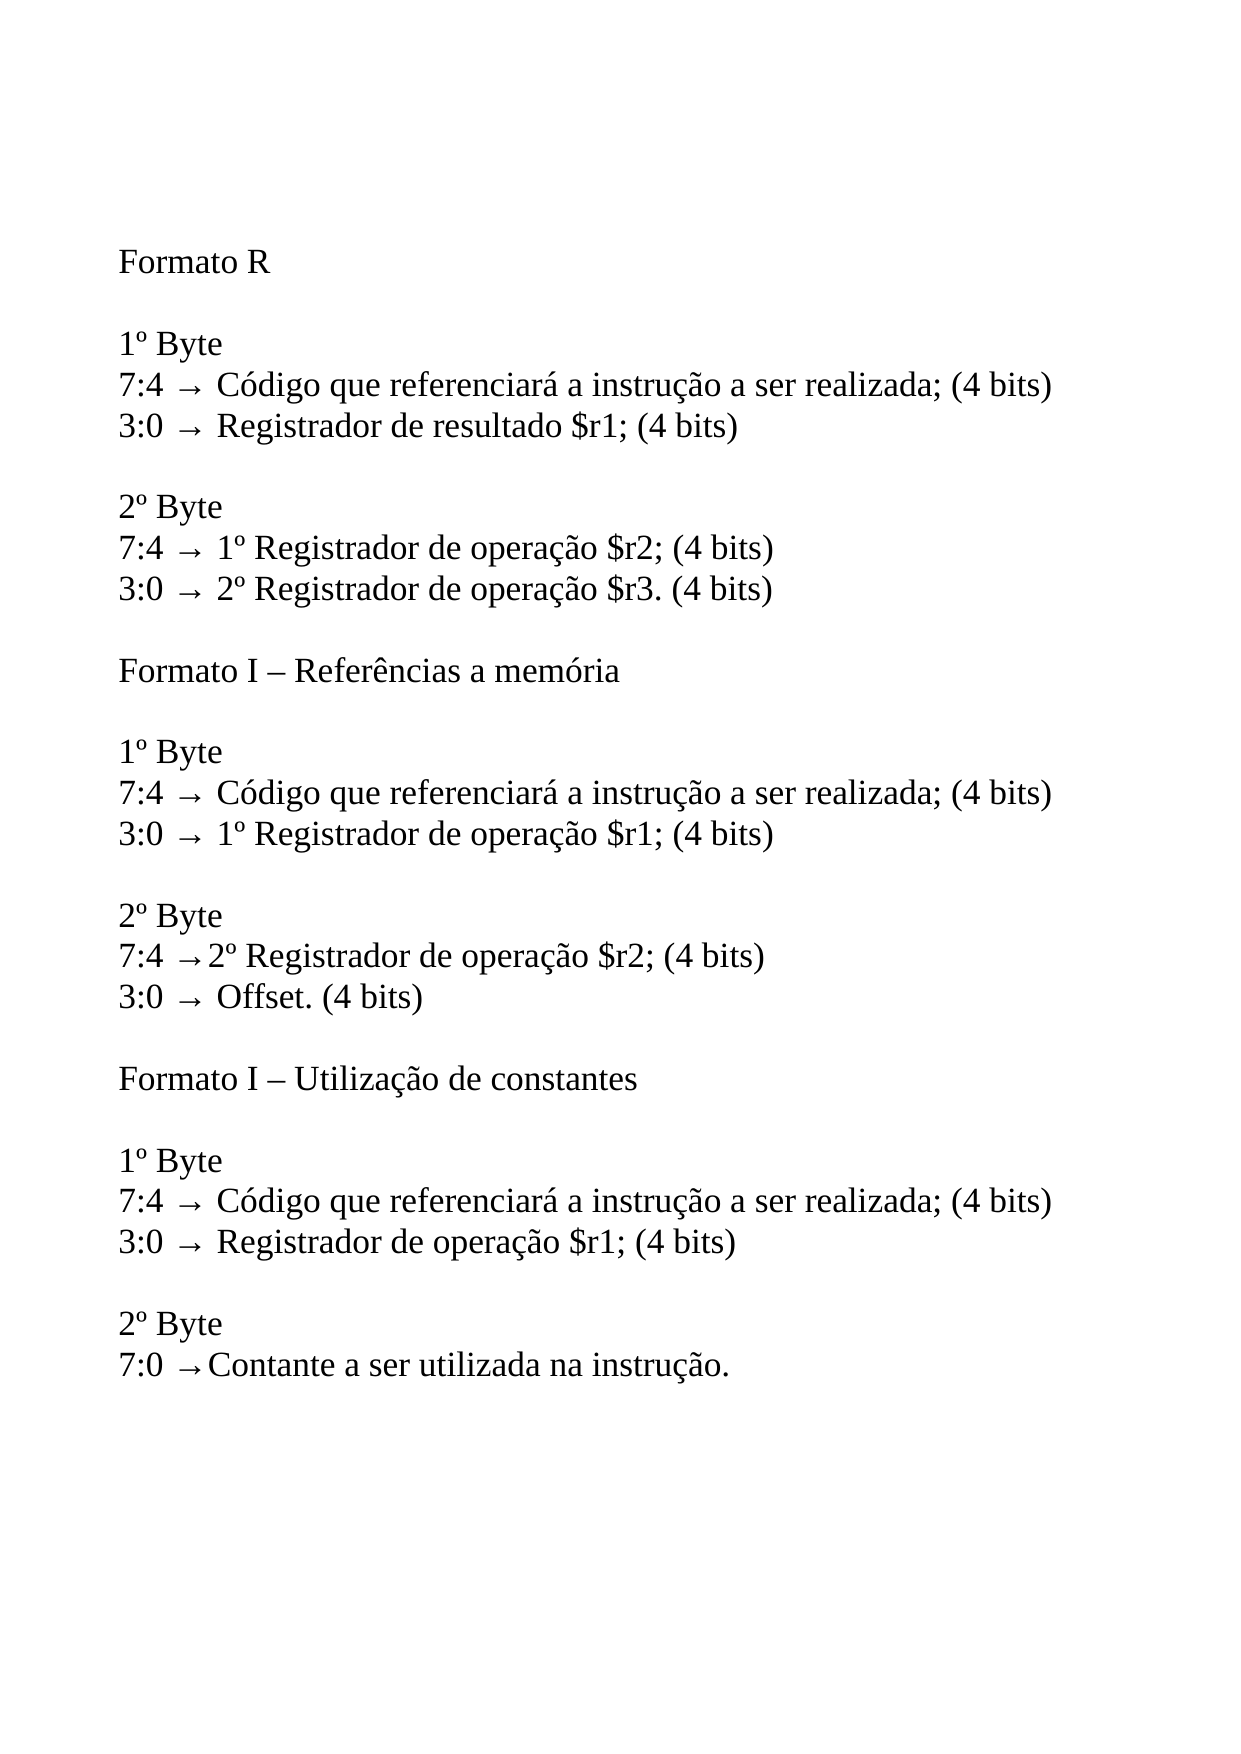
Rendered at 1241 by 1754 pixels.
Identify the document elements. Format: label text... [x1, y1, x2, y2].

text 1º Byte [118, 1139, 1122, 1180]
text 7:4 →2º Registrador de operação $r2; (4 bits) [118, 935, 1122, 976]
text 1º Byte [118, 731, 1122, 771]
text 3:0 → Offset. (4 bits) [118, 976, 1122, 1016]
text Formato I – Referências a memória [118, 649, 1122, 690]
text 3:0 → 2º Registrador de operação $r3. (4 bits) [118, 567, 1122, 608]
text Formato R [118, 241, 1122, 281]
text 3:0 → Registrador de operação $r1; (4 bits) [118, 1221, 1122, 1261]
text 3:0 → 1º Registrador de operação $r1; (4 bits) [118, 812, 1122, 853]
text 7:4 → Código que referenciará a instrução a ser realizada; (4 bits) [118, 771, 1122, 812]
text 1º Byte [118, 322, 1122, 363]
text 7:4 → 1º Registrador de operação $r2; (4 bits) [118, 526, 1122, 567]
text 7:4 → Código que referenciará a instrução a ser realizada; (4 bits) [118, 363, 1122, 404]
text 3:0 → Registrador de resultado $r1; (4 bits) [118, 404, 1122, 445]
text 7:4 → Código que referenciará a instrução a ser realizada; (4 bits) [118, 1180, 1122, 1221]
text Formato I – Utilização de constantes [118, 1057, 1122, 1098]
text 7:0 →Contante a ser utilizada na instrução. [118, 1343, 1122, 1384]
text 2º Byte [118, 894, 1122, 935]
text 2º Byte [118, 486, 1122, 526]
text 2º Byte [118, 1302, 1122, 1343]
